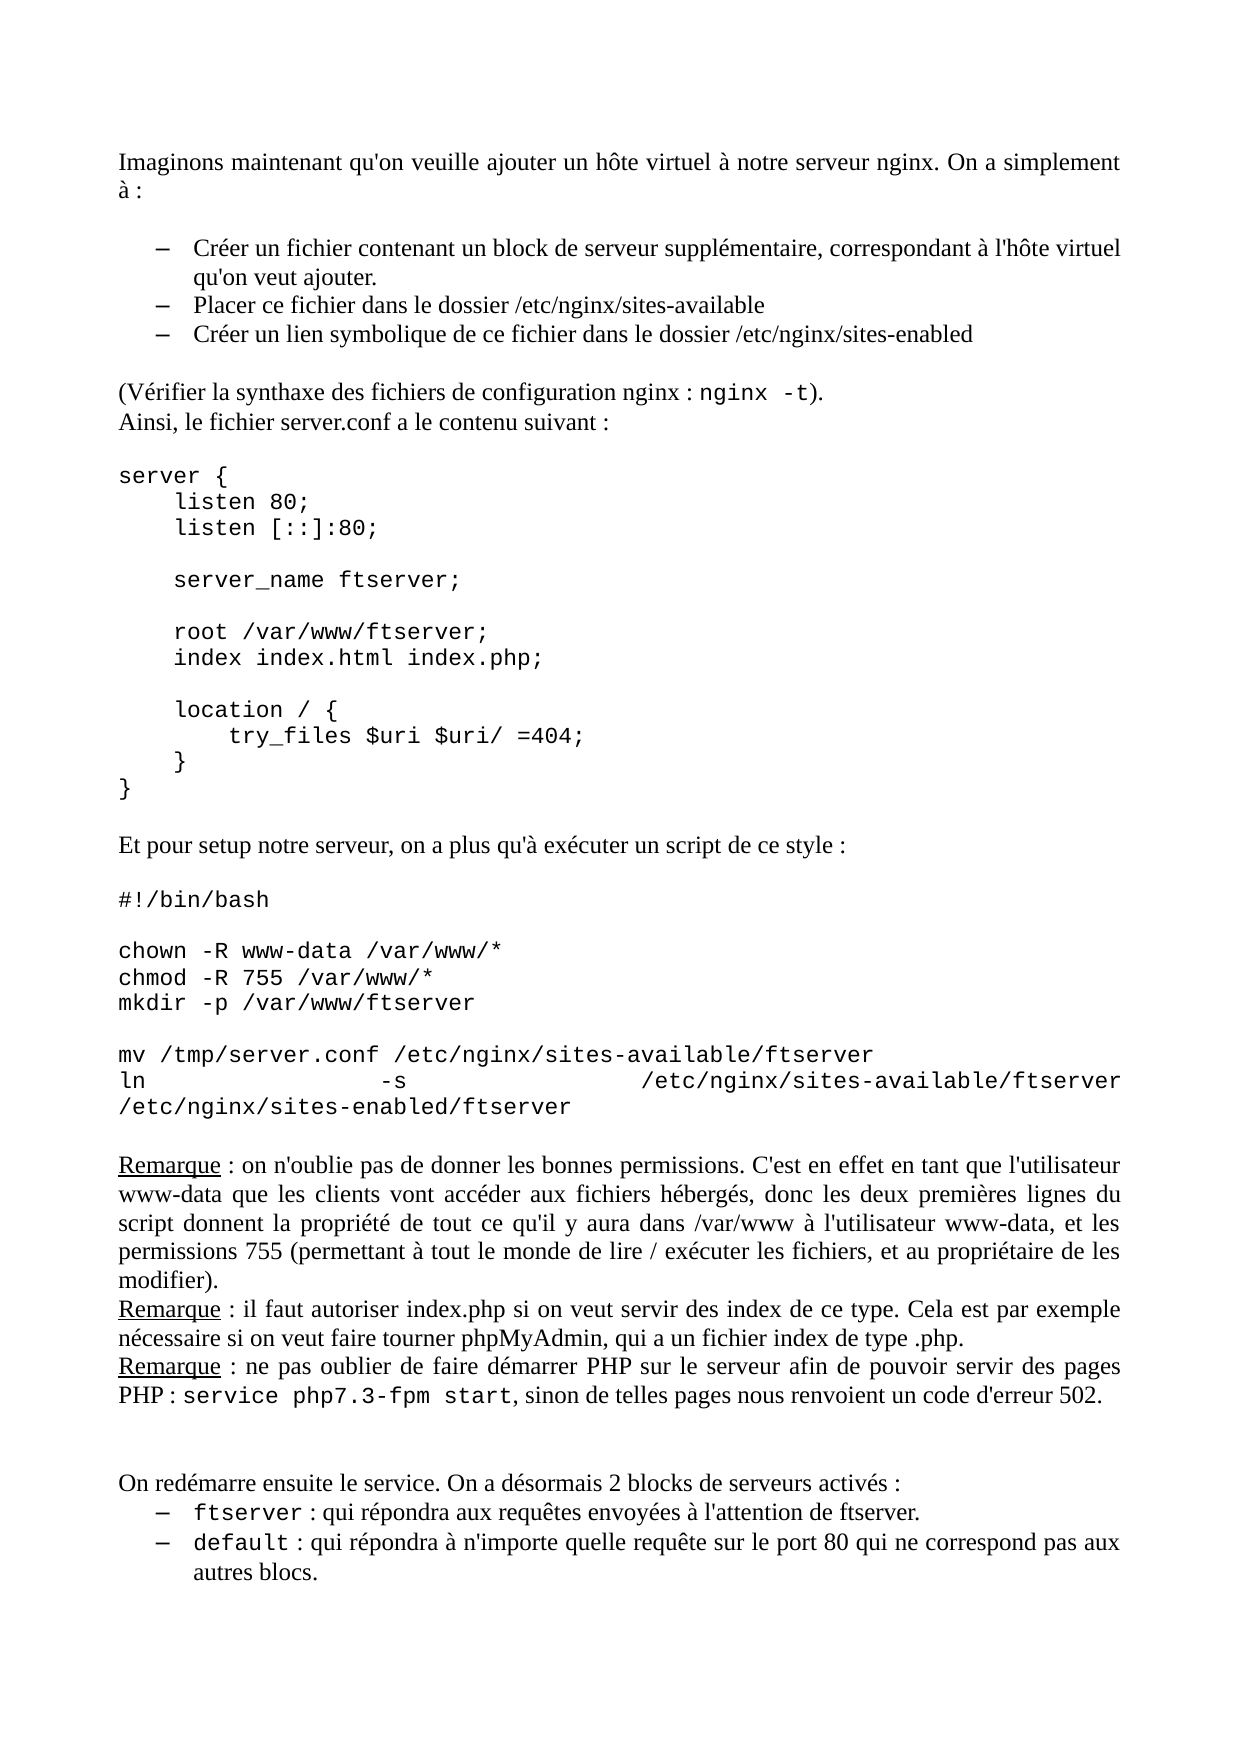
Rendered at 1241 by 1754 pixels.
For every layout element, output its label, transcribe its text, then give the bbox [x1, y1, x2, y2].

text } [118, 750, 1122, 776]
text ln -s /etc/nginx/sites-available/ftserver /etc/nginx/sites-enabled/ftserver [118, 1069, 1122, 1121]
text root /var/www/ftserver; [118, 620, 1122, 646]
text Ainsi, le fichier server.conf a le contenu suivant : [118, 407, 1122, 436]
text (Vérifier la synthaxe des fichiers de configuration nginx : nginx -t). [118, 377, 1122, 407]
list Créer un lien symbolique de ce fichier dans le dossier /etc/nginx/sites-enabled [156, 319, 1122, 348]
text On redémarre ensuite le service. On a désormais 2 blocks de serveurs activés : [118, 1468, 1122, 1497]
list default : qui répondra à n'importe quelle requête sur le port 80 qui ne correspond pas aux autres blocs. [156, 1527, 1122, 1586]
text chmod -R 755 /var/www/* [118, 966, 1122, 992]
text } [118, 776, 1122, 802]
list Créer un fichier contenant un block de serveur supplémentaire, correspondant à l'hôte virtuel qu'on veut ajouter. [156, 233, 1122, 291]
list ftserver : qui répondra aux requêtes envoyées à l'attention de ftserver. [156, 1497, 1122, 1527]
text try_files $uri $uri/ =404; [118, 724, 1122, 750]
text #!/bin/bash [118, 888, 1122, 914]
text Imaginons maintenant qu'on veuille ajouter un hôte virtuel à notre serveur nginx. On a simplement à : [118, 147, 1122, 204]
text listen [::]:80; [118, 516, 1122, 542]
text index index.html index.php; [118, 646, 1122, 672]
text server { [118, 464, 1122, 491]
text listen 80; [118, 491, 1122, 516]
list Placer ce fichier dans le dossier /etc/nginx/sites-available [156, 291, 1122, 319]
text Remarque : on n'oublie pas de donner les bonnes permissions. C'est en effet en tant que l'utilisateur www-data que les clients vont accéder aux fichiers hébergés, donc les deux premières lignes du script donnent la propriété de tout ce qu'il y aura dans /var/www à l'utilisateur www-data, et les permissions 755 (permettant à tout le monde de lire / exécuter les fichiers, et au propriétaire de les modifier). [118, 1150, 1122, 1294]
text server_name ftserver; [118, 568, 1122, 594]
text Remarque : ne pas oublier de faire démarrer PHP sur le serveur afin de pouvoir servir des pages PHP : service php7.3-fpm start, sinon de telles pages nous renvoient un code d'erreur 502. [118, 1351, 1122, 1410]
text Et pour setup notre serveur, on a plus qu'à exécuter un script de ce style : [118, 831, 1122, 859]
text location / { [118, 698, 1122, 724]
text chown -R www-data /var/www/* [118, 940, 1122, 966]
text mkdir -p /var/www/ftserver [118, 992, 1122, 1018]
text mv /tmp/server.conf /etc/nginx/sites-available/ftserver [118, 1044, 1122, 1069]
text Remarque : il faut autoriser index.php si on veut servir des index de ce type. Cela est par exemple nécessaire si on veut faire tourner phpMyAdmin, qui a un fichier index de type .php. [118, 1294, 1122, 1351]
